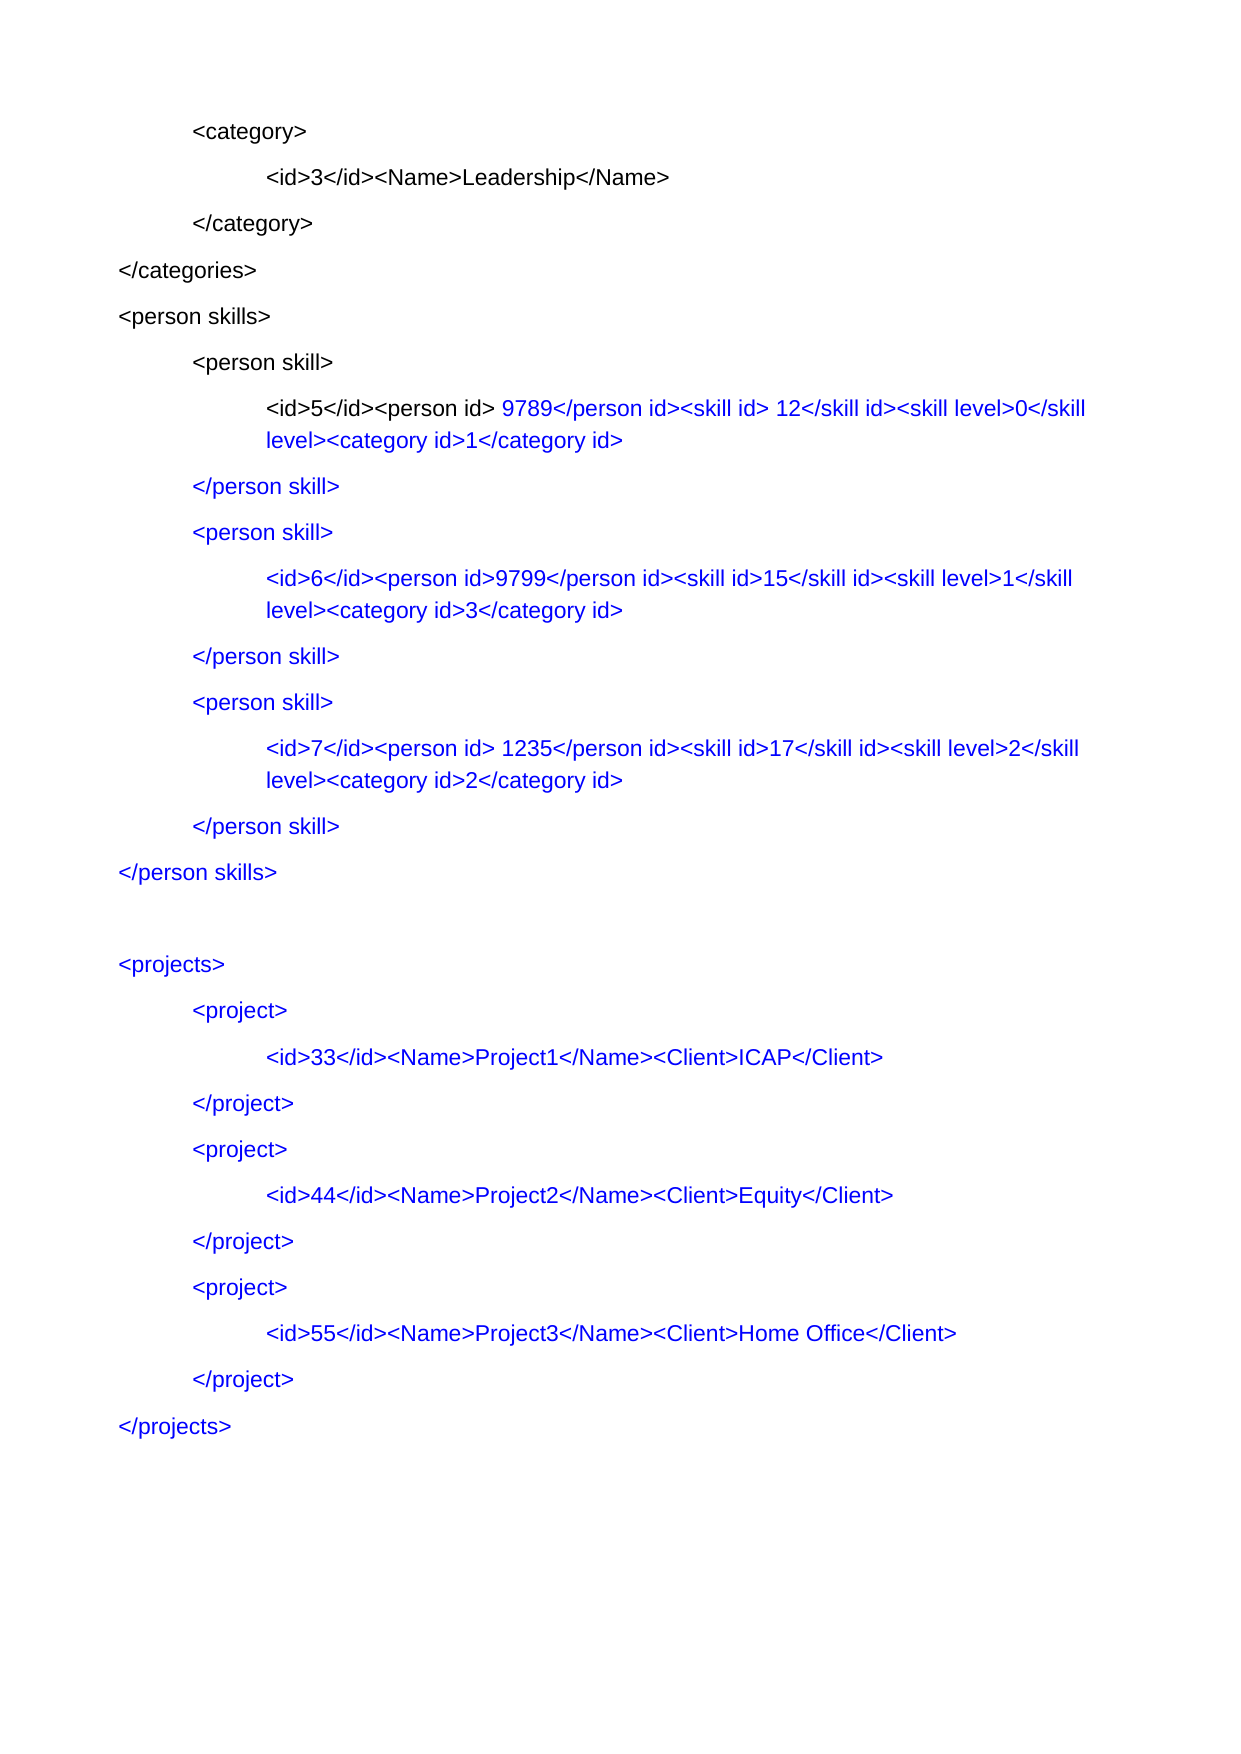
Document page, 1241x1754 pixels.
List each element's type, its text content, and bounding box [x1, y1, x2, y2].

text <id>7</id><person id> 1235</person id><skill id>17</skill id><skill level>2</skill level><category id>2</category id> [118, 735, 1122, 793]
text <person skill> [118, 689, 1122, 715]
text <person skill> [118, 349, 1122, 375]
text <category> [118, 118, 1122, 144]
text <id>55</id><Name>Project3</Name><Client>Home Office</Client> [118, 1320, 1122, 1347]
text <id>33</id><Name>Project1</Name><Client>ICAP</Client> [118, 1043, 1122, 1070]
text <id>3</id><Name>Leadership</Name> [118, 164, 1122, 191]
text </person skill> [118, 813, 1122, 839]
text <project> [118, 1274, 1122, 1301]
text <projects> [118, 951, 1122, 977]
text </person skills> [118, 859, 1122, 885]
text <id>5</id><person id> 9789</person id><skill id> 12</skill id><skill level>0</skill level><category id>1</category id> [118, 395, 1122, 453]
text </person skill> [118, 473, 1122, 499]
text </project> [118, 1366, 1122, 1393]
text <project> [118, 1136, 1122, 1162]
text <id>44</id><Name>Project2</Name><Client>Equity</Client> [118, 1182, 1122, 1208]
text </person skill> [118, 643, 1122, 669]
text </category> [118, 210, 1122, 237]
text </categories> [118, 257, 1122, 283]
text <person skill> [118, 519, 1122, 545]
text <person skills> [118, 303, 1122, 329]
text <id>6</id><person id>9799</person id><skill id>15</skill id><skill level>1</skill level><category id>3</category id> [118, 565, 1122, 623]
text </project> [118, 1089, 1122, 1116]
text </project> [118, 1228, 1122, 1254]
text </projects> [118, 1413, 1122, 1439]
text <project> [118, 997, 1122, 1024]
